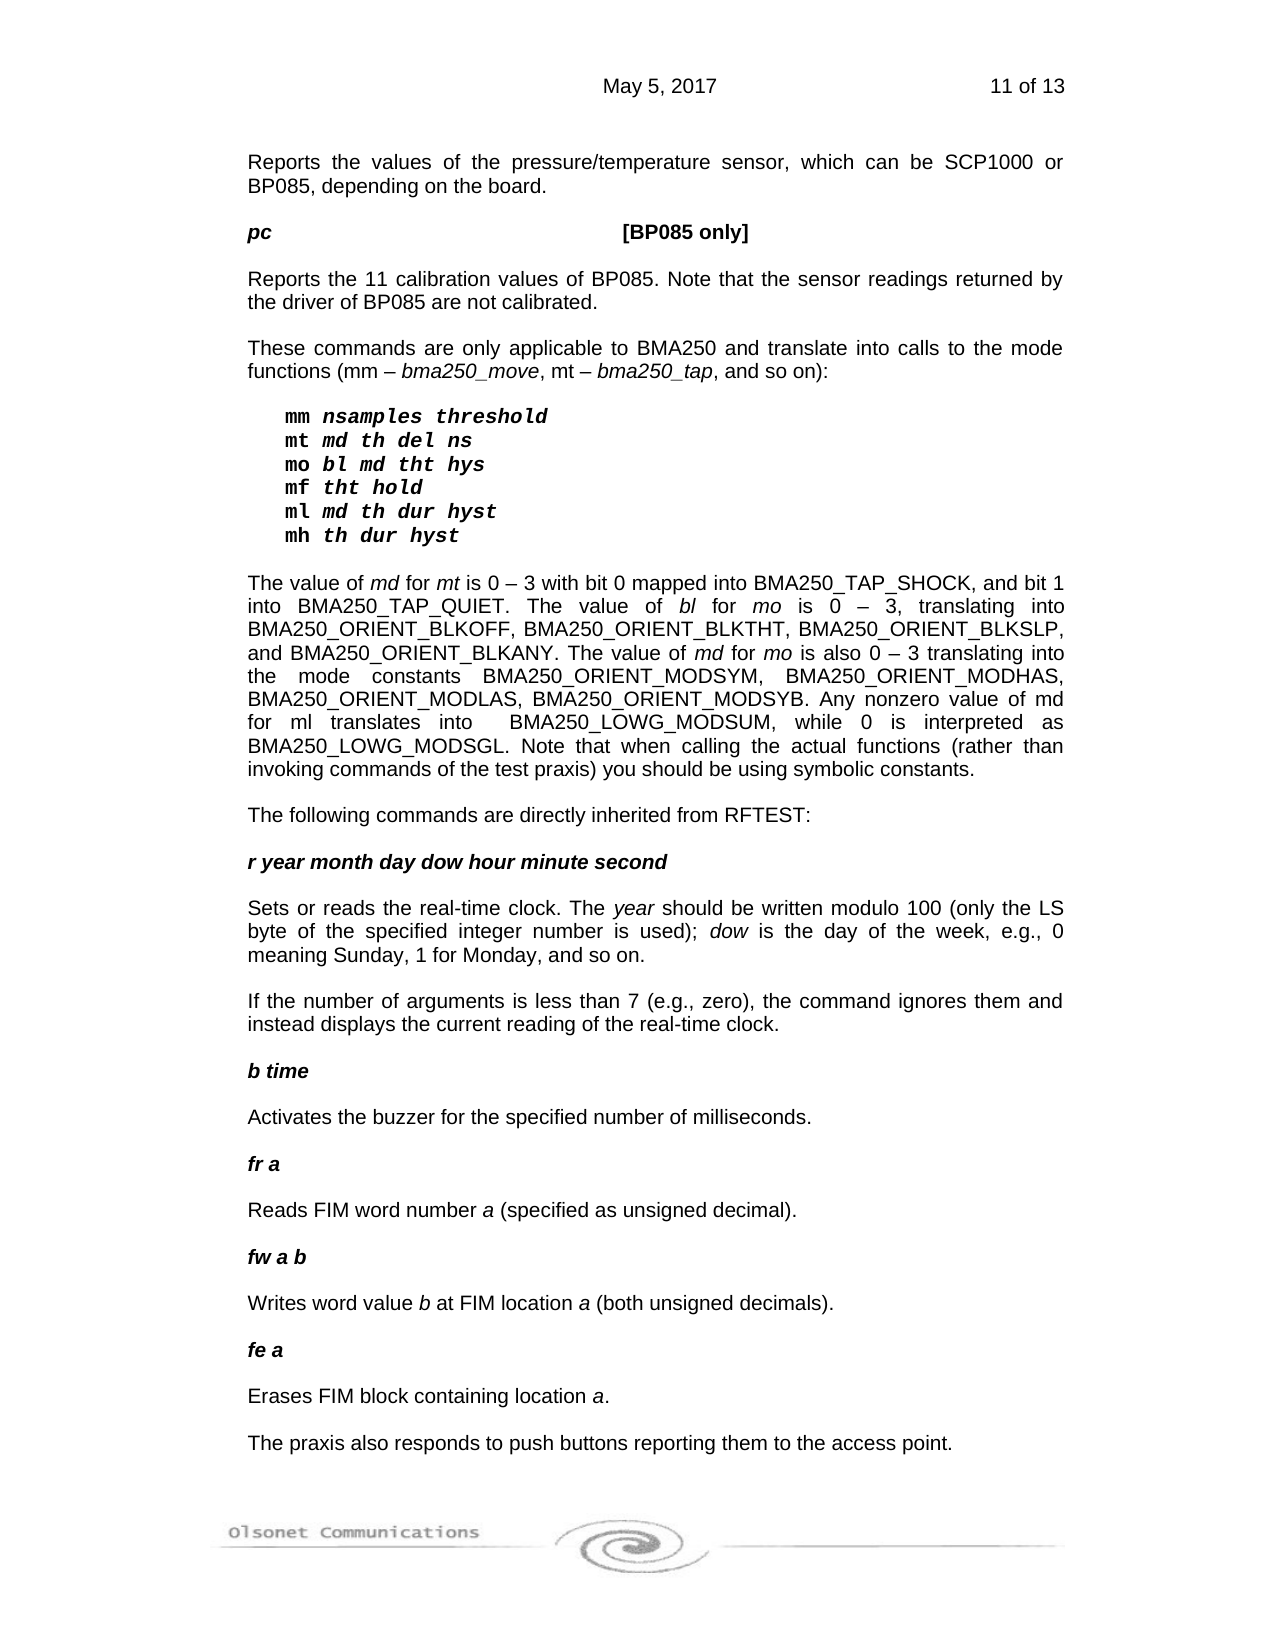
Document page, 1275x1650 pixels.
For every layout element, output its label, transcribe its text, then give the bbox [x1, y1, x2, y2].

text The value of md for mt is 0 – 3 with bit 0 mapped into BMA250_TAP_SHOCK, and bit 1 into BMA250_TAP_QUIET. The value of bl for mo is 0 – 3, translating into BMA250_ORIENT_BLKOFF, BMA250_ORIENT_BLKTHT, BMA250_ORIENT_BLKSLP, and BMA250_ORIENT_BLKANY. The value of md for mo is also 0 – 3 translating into the mode constants BMA250_ORIENT_MODSYM, BMA250_ORIENT_MODHAS, BMA250_ORIENT_MODLAS, BMA250_ORIENT_MODSYB. Any nonzero value of md for ml translates into BMA250_LOWG_MODSUM, while 0 is interpreted as BMA250_LOWG_MODSGL. Note that when calling the actual functions (rather than invoking commands of the test praxis) you should be using symbolic constants. [247, 572, 1065, 781]
picture [210, 1504, 1065, 1596]
text b time [247, 1059, 1065, 1083]
text mh th dur hyst [285, 525, 1065, 548]
text Reports the values of the pressure/temperature sensor, which can be SCP1000 or BP085, depending on the board. [247, 151, 1065, 197]
text If the number of arguments is less than 7 (e.g., zero), the command ignores them and instead displays the current reading of the real-time clock. [247, 990, 1065, 1036]
text mf tht hold [285, 477, 1065, 501]
text These commands are only applicable to BMA250 and translate into calls to the mode functions (mm – bma250_move, mt – bma250_tap, and so on): [247, 337, 1065, 383]
text Writes word value b at FIM location a (both unsigned decimals). [247, 1292, 1065, 1315]
text The following commands are directly inherited from RFTEST: [247, 804, 1065, 827]
text ml md th dur hyst [285, 501, 1065, 525]
text Reads FIM word number a (specified as unsigned decimal). [247, 1199, 1065, 1222]
text mm nsamples threshold [285, 406, 1065, 430]
text Activates the buzzer for the specified number of milliseconds. [247, 1106, 1065, 1129]
text r year month day dow hour minute second [247, 850, 1065, 873]
text fr a [247, 1152, 1065, 1176]
text mt md th del ns [285, 430, 1065, 454]
text The praxis also responds to push buttons reporting them to the access point. [247, 1431, 1065, 1454]
text Sets or reads the real-time clock. The year should be written modulo 100 (only the LS byte of the specified integer number is used); dow is the day of the week, e.g., 0 meaning Sunday, 1 for Monday, and so on. [247, 897, 1065, 966]
text mo bl md tht hys [285, 454, 1065, 477]
text fe a [247, 1338, 1065, 1361]
text fw a b [247, 1245, 1065, 1268]
text Reports the 11 calibration values of BP085. Note that the sensor readings returned by the driver of BP085 are not calibrated. [247, 267, 1065, 313]
text Erases FIM block containing location a. [247, 1384, 1065, 1408]
text pc [BP085 only] [247, 221, 1065, 244]
